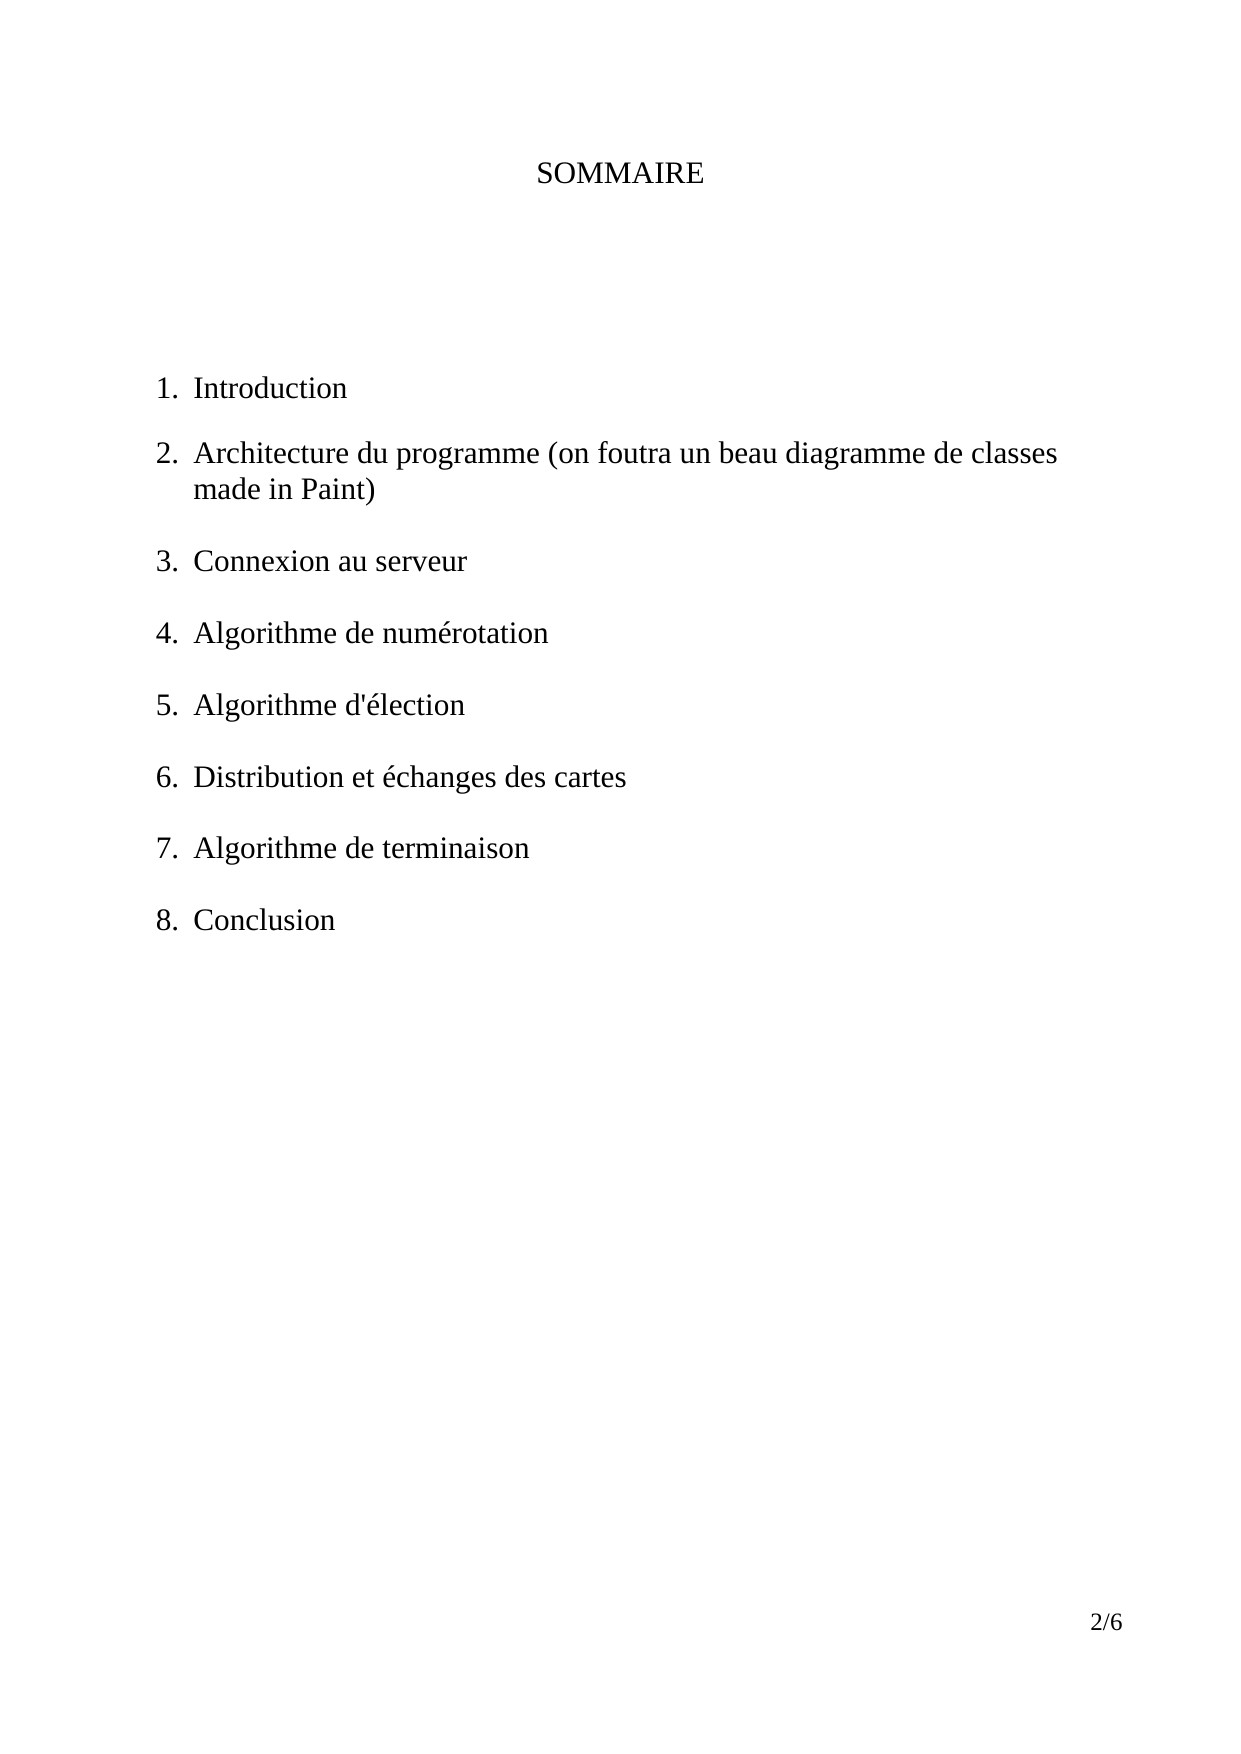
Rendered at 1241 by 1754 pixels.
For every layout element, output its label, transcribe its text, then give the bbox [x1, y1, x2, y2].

list Algorithme de terminaison [156, 830, 1122, 866]
list Algorithme d'élection [156, 686, 1122, 722]
list Introduction [156, 370, 1122, 406]
list Connexion au serveur [156, 542, 1122, 578]
list Algorithme de numérotation [156, 614, 1122, 650]
text SOMMAIRE [118, 154, 1122, 190]
list Architecture du programme (on foutra un beau diagramme de classes made in Paint) [156, 434, 1122, 506]
list Distribution et échanges des cartes [156, 758, 1122, 794]
list Conclusion [156, 902, 1122, 937]
